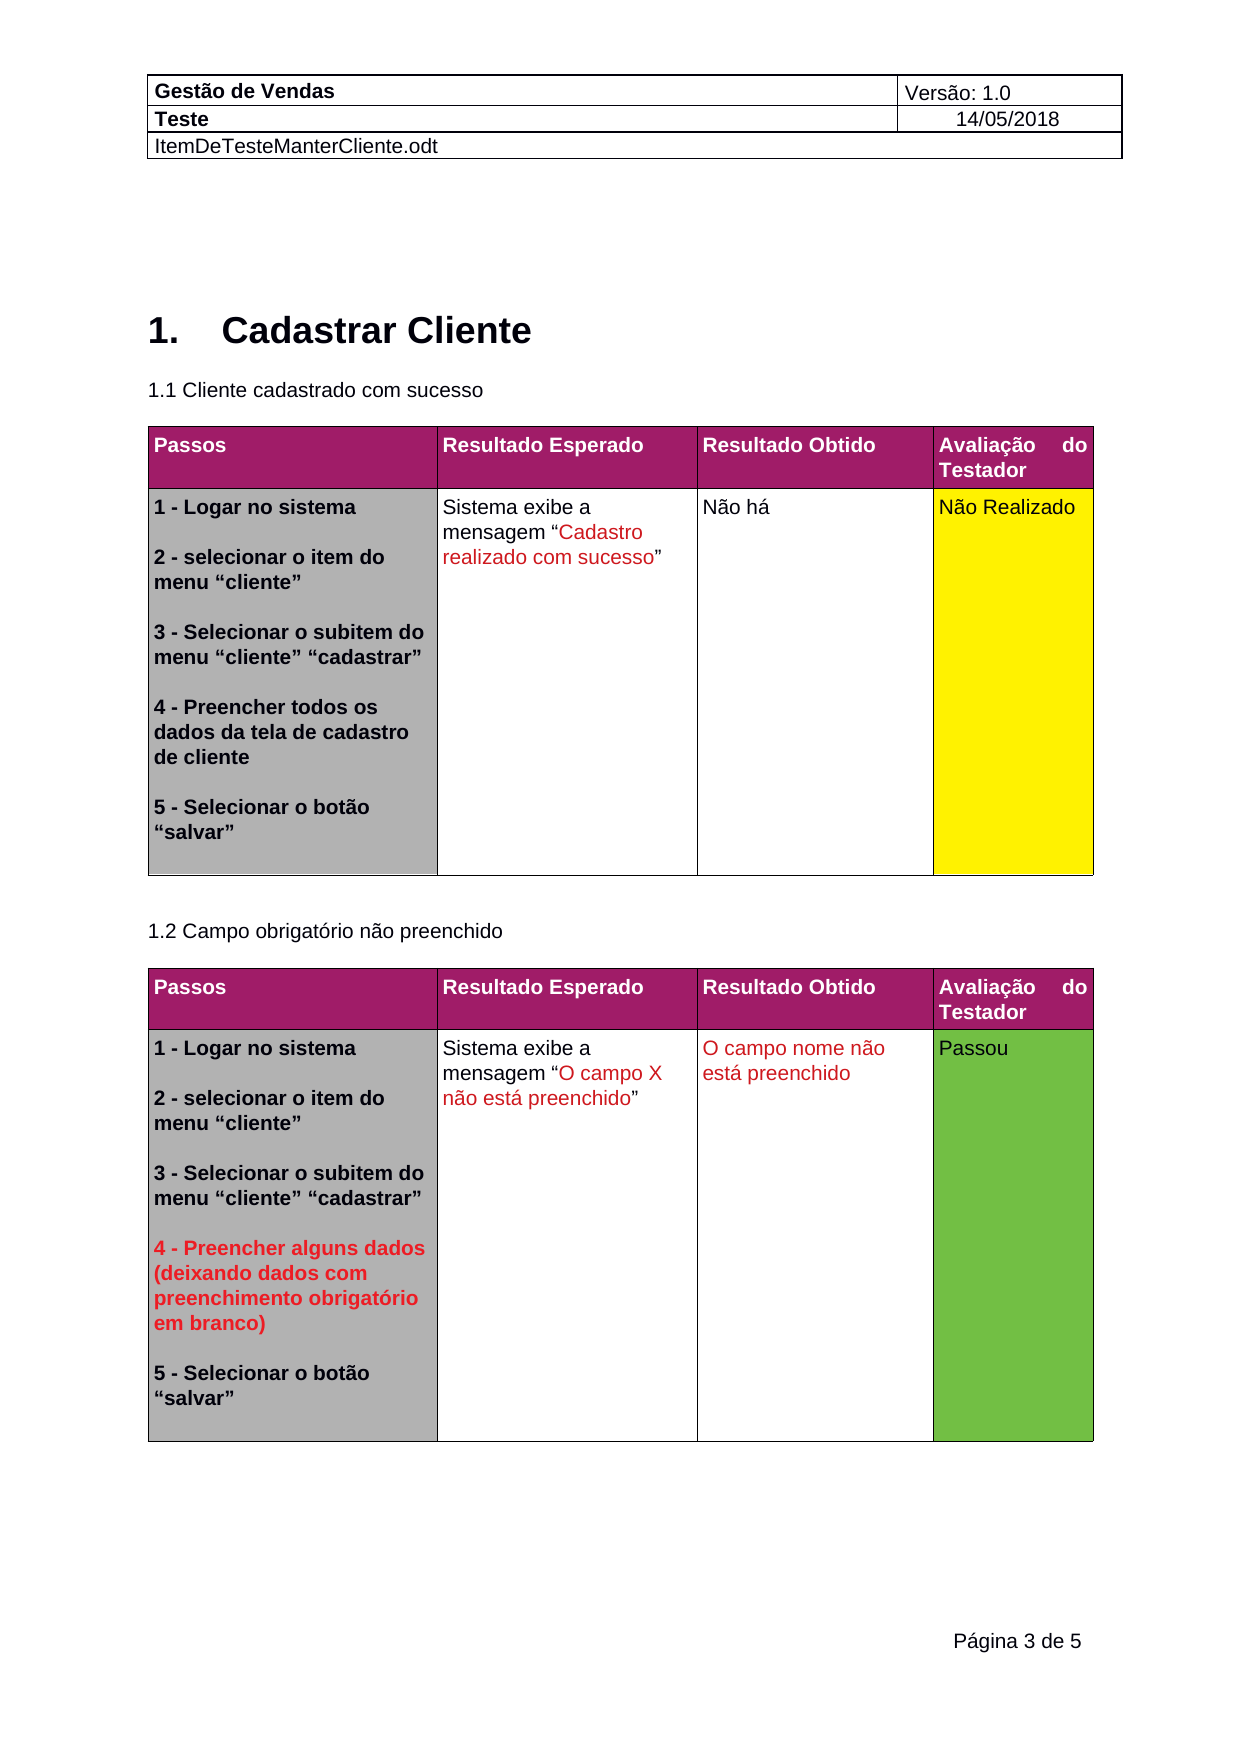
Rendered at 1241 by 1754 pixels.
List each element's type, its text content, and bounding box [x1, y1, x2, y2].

table_header Avaliação do Testador [934, 427, 1093, 488]
table_cell 1 - Logar no sistema 2 - selecionar o item do menu “cliente” 3 - Selecionar o subitem do menu “cliente” “cadastrar” 4 - Preencher todos os dados da tela de cadastro de cliente 5 - Selecionar o botão “salvar” [149, 489, 437, 874]
table_header Passos [149, 427, 437, 488]
table_cell Sistema exibe a mensagem “Cadastro realizado com sucesso” [438, 489, 697, 874]
table_header Resultado Esperado [438, 969, 697, 1029]
table_header Resultado Obtido [698, 427, 933, 488]
table_header Resultado Esperado [438, 427, 697, 488]
table_header Passos [149, 969, 437, 1029]
title 1. Cadastrar Cliente [148, 308, 1092, 351]
table_cell Sistema exibe a mensagem “O campo X não está preenchido” [438, 1030, 697, 1441]
text 1.2 Campo obrigatório não preenchido [148, 918, 1092, 943]
table_header Avaliação do Testador [934, 969, 1093, 1029]
text 1.1 Cliente cadastrado com sucesso [148, 376, 1092, 401]
table_cell Não há [698, 489, 933, 874]
table_cell Passou [934, 1030, 1093, 1441]
table_cell 1 - Logar no sistema 2 - selecionar o item do menu “cliente” 3 - Selecionar o subitem do menu “cliente” “cadastrar” 4 - Preencher alguns dados (deixando dados com preenchimento obrigatório em branco) 5 - Selecionar o botão “salvar” [149, 1030, 437, 1441]
table_cell O campo nome não está preenchido [698, 1030, 933, 1441]
table_cell Não Realizado [934, 489, 1093, 874]
table_header Resultado Obtido [698, 969, 933, 1029]
